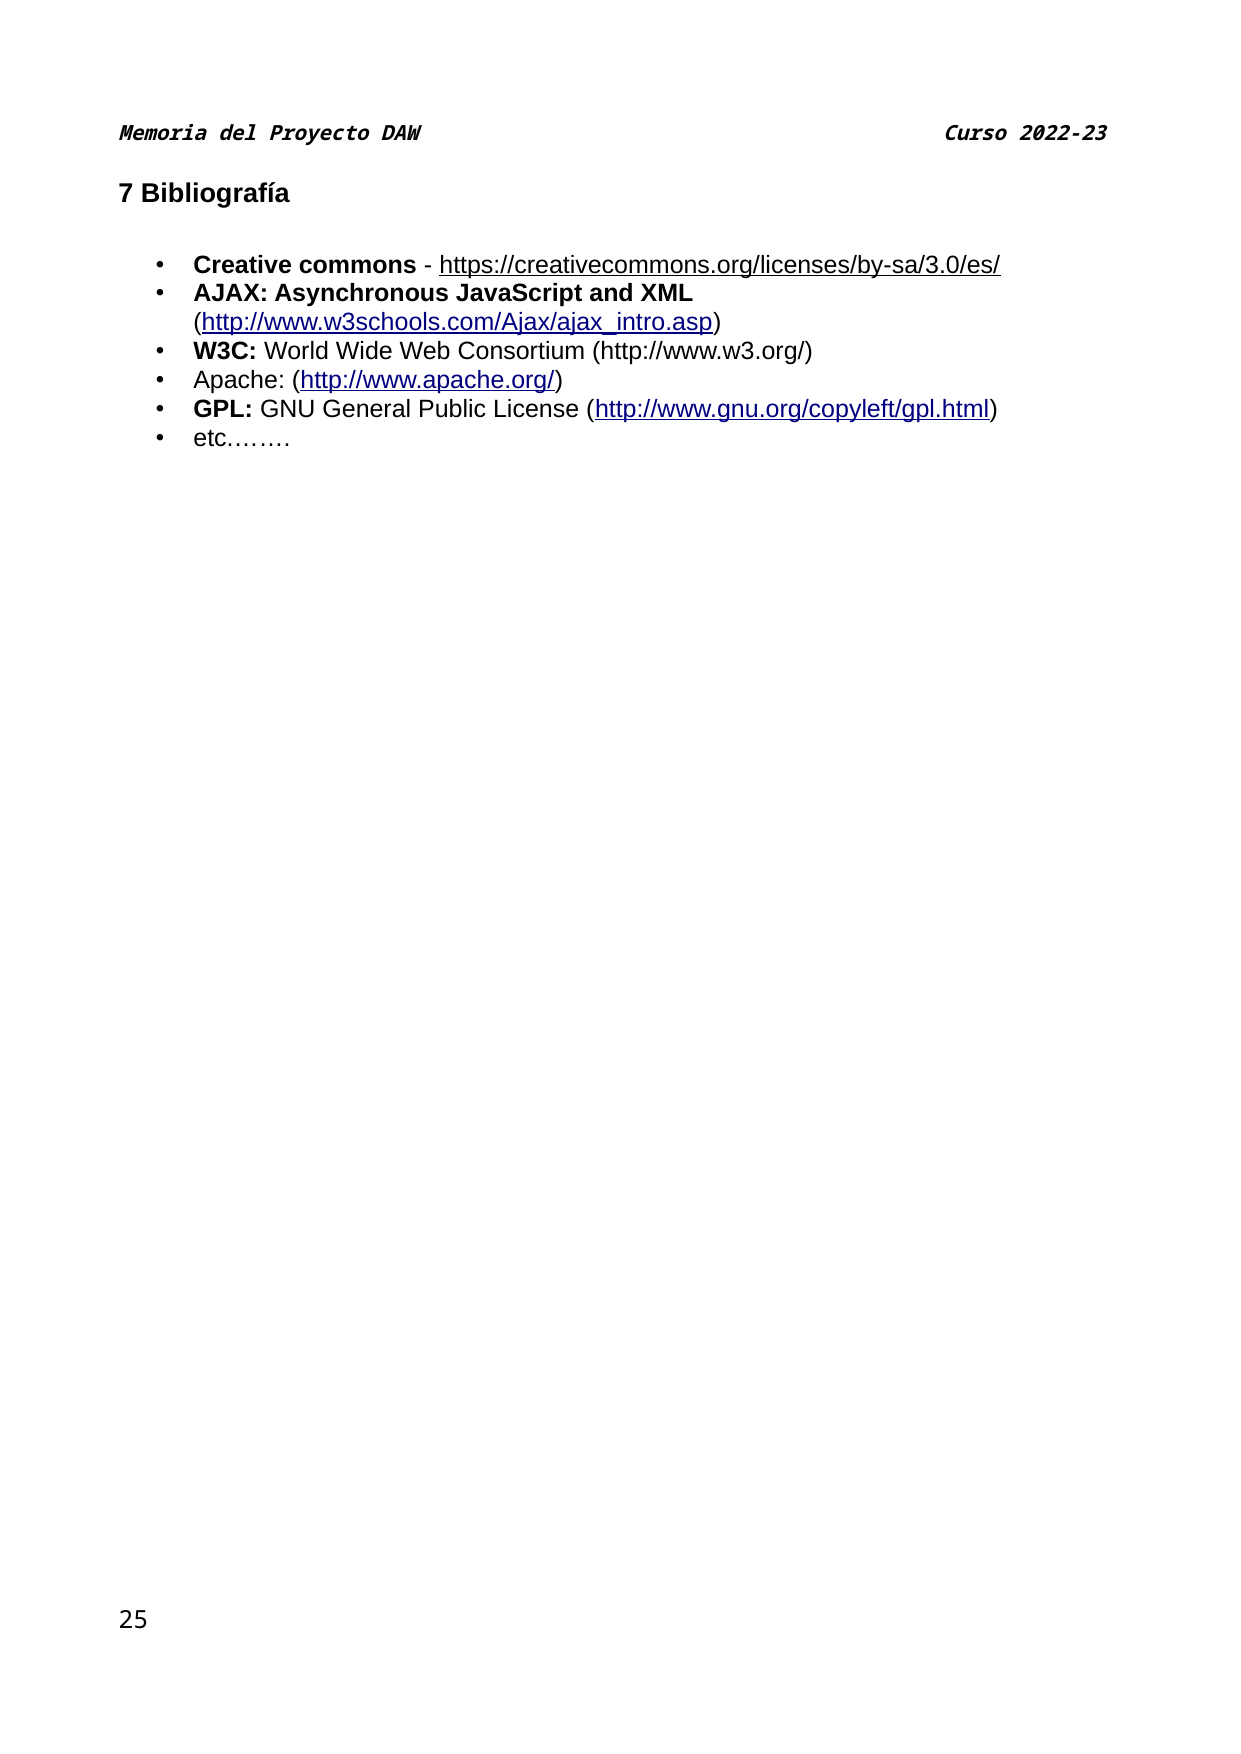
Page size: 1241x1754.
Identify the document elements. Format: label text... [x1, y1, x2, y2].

list etc.……. [156, 423, 1122, 451]
list AJAX: Asynchronous JavaScript and XML (http://www.w3schools.com/Ajax/ajax_intro.asp) [156, 278, 1122, 336]
list GPL: GNU General Public License (http://www.gnu.org/copyleft/gpl.html) [156, 394, 1122, 423]
list Apache: (http://www.apache.org/) [156, 365, 1122, 394]
list W3C: World Wide Web Consortium (http://www.w3.org/) [156, 336, 1122, 365]
list Creative commons - https://creativecommons.org/licenses/by-sa/3.0/es/ [156, 249, 1122, 278]
subtitle 7 Bibliografía [118, 177, 1122, 208]
